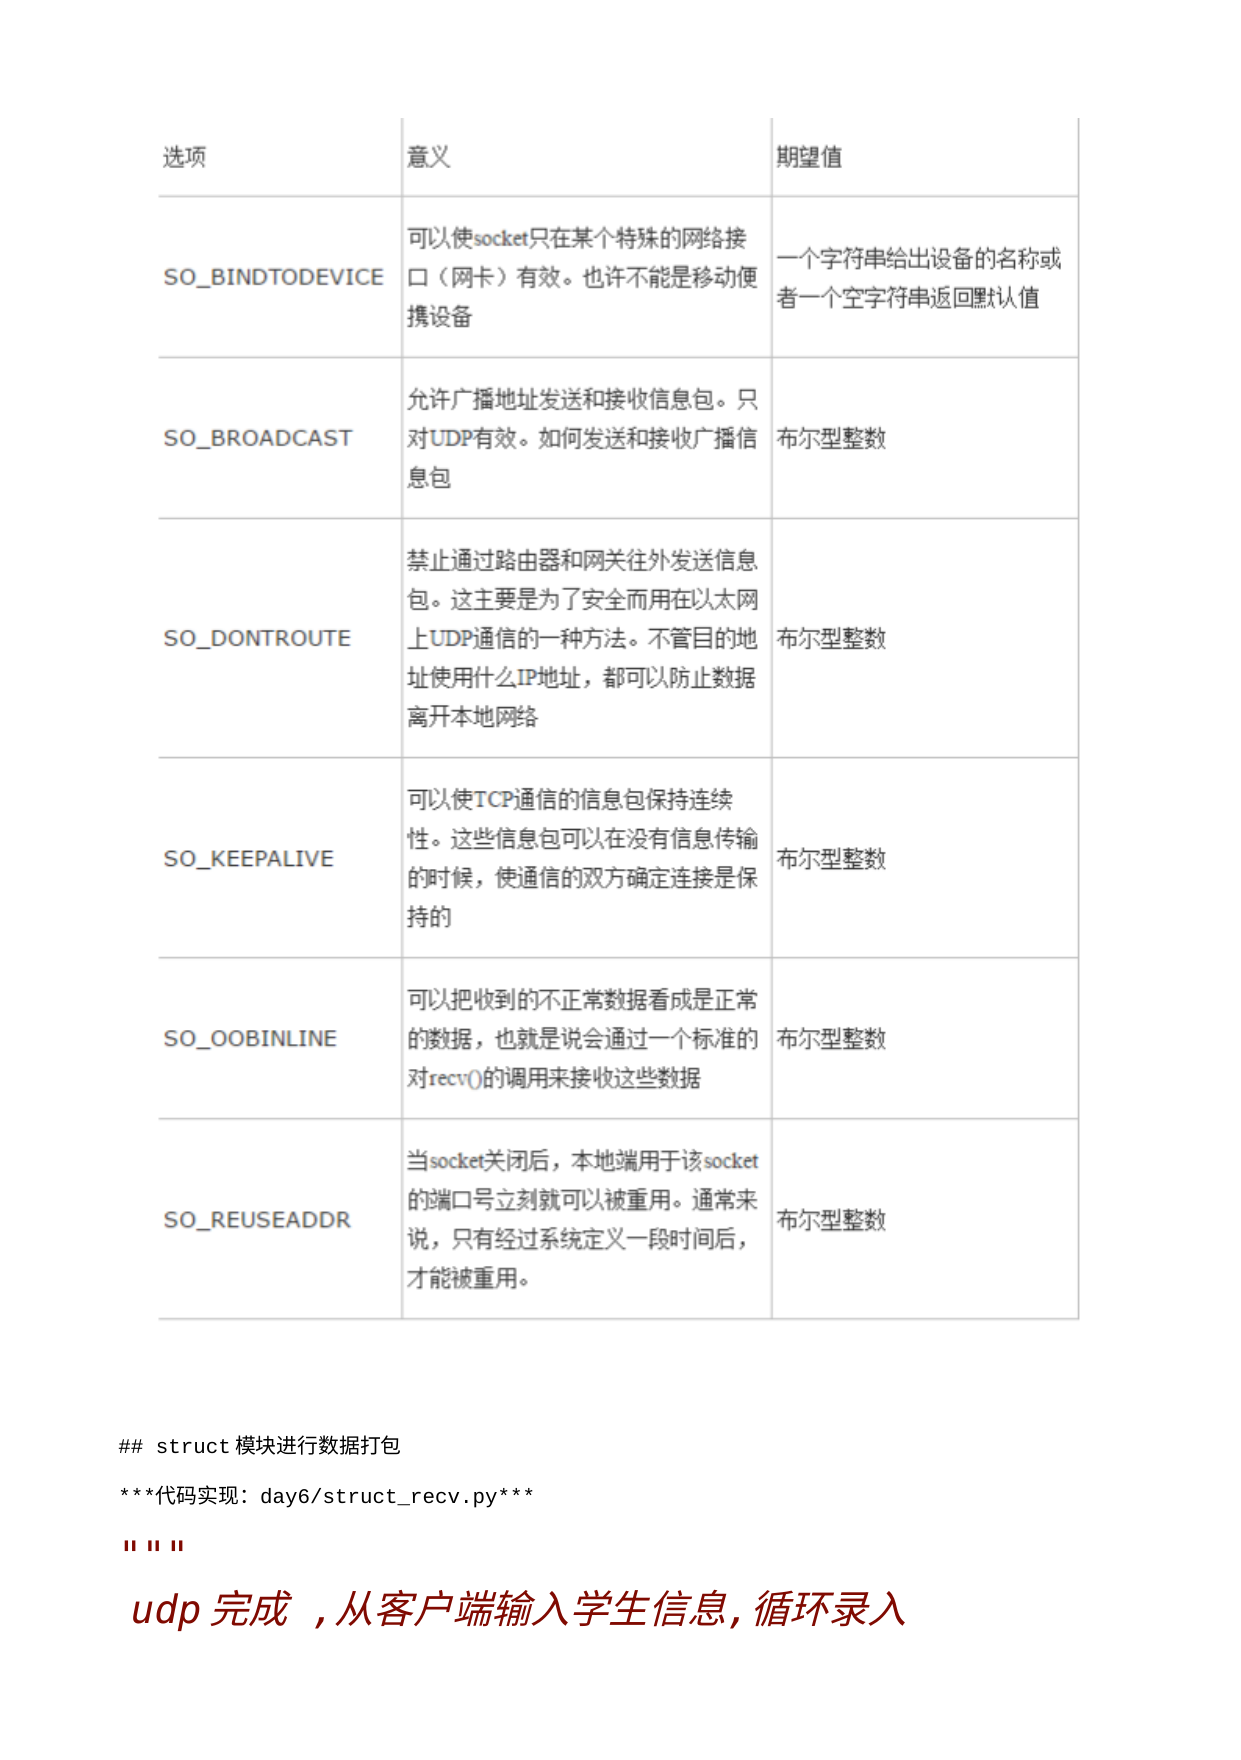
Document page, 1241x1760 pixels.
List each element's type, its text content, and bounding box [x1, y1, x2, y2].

text udp完成 ,从客户端输入学生信息,循环录入 [118, 1578, 1122, 1635]
picture [140, 118, 1100, 1340]
text """ [118, 1533, 1122, 1578]
text ## struct模块进行数据打包 [118, 1434, 1122, 1460]
text ***代码实现：day6/struct_recv.py*** [118, 1484, 1122, 1509]
